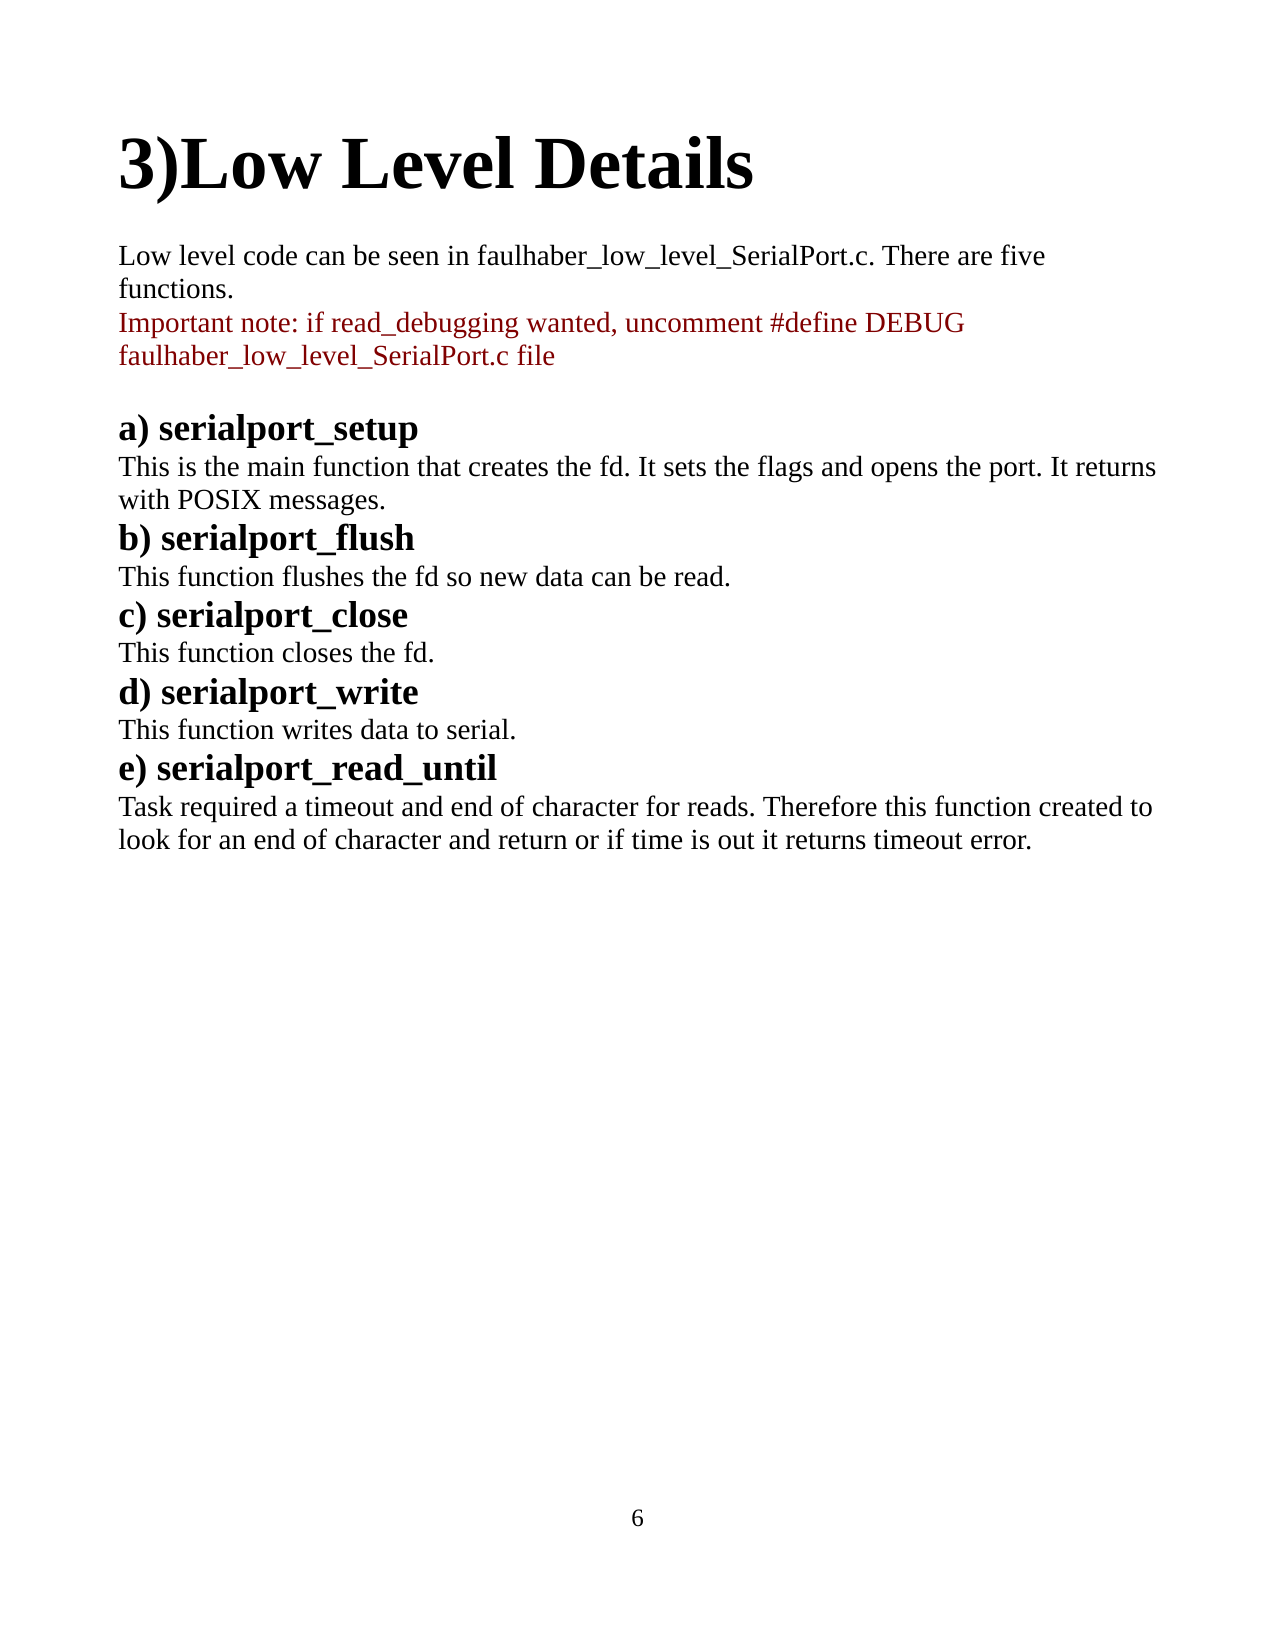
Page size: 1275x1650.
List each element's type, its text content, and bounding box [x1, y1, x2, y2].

text a) serialport_setup [118, 406, 1157, 449]
text c) serialport_close [118, 592, 1157, 636]
text This is the main function that creates the fd. It sets the flags and opens the port. It returns with POSIX messages. [118, 449, 1157, 516]
text d) serialport_write [118, 669, 1157, 712]
text 3)Low Level Details [118, 118, 1157, 204]
text Important note: if read_debugging wanted, uncomment #define DEBUG faulhaber_low_level_SerialPort.c file [118, 305, 1157, 372]
text This function flushes the fd so new data can be read. [118, 559, 1157, 592]
text This function writes data to serial. [118, 712, 1157, 746]
text b) serialport_flush [118, 516, 1157, 559]
text This function closes the fd. [118, 636, 1157, 669]
text e) serialport_read_until [118, 746, 1157, 789]
text Task required a timeout and end of character for reads. Therefore this function created to look for an end of character and return or if time is out it returns timeout error. [118, 789, 1157, 856]
text Low level code can be seen in faulhaber_low_level_SerialPort.c. There are five functions. [118, 238, 1157, 305]
